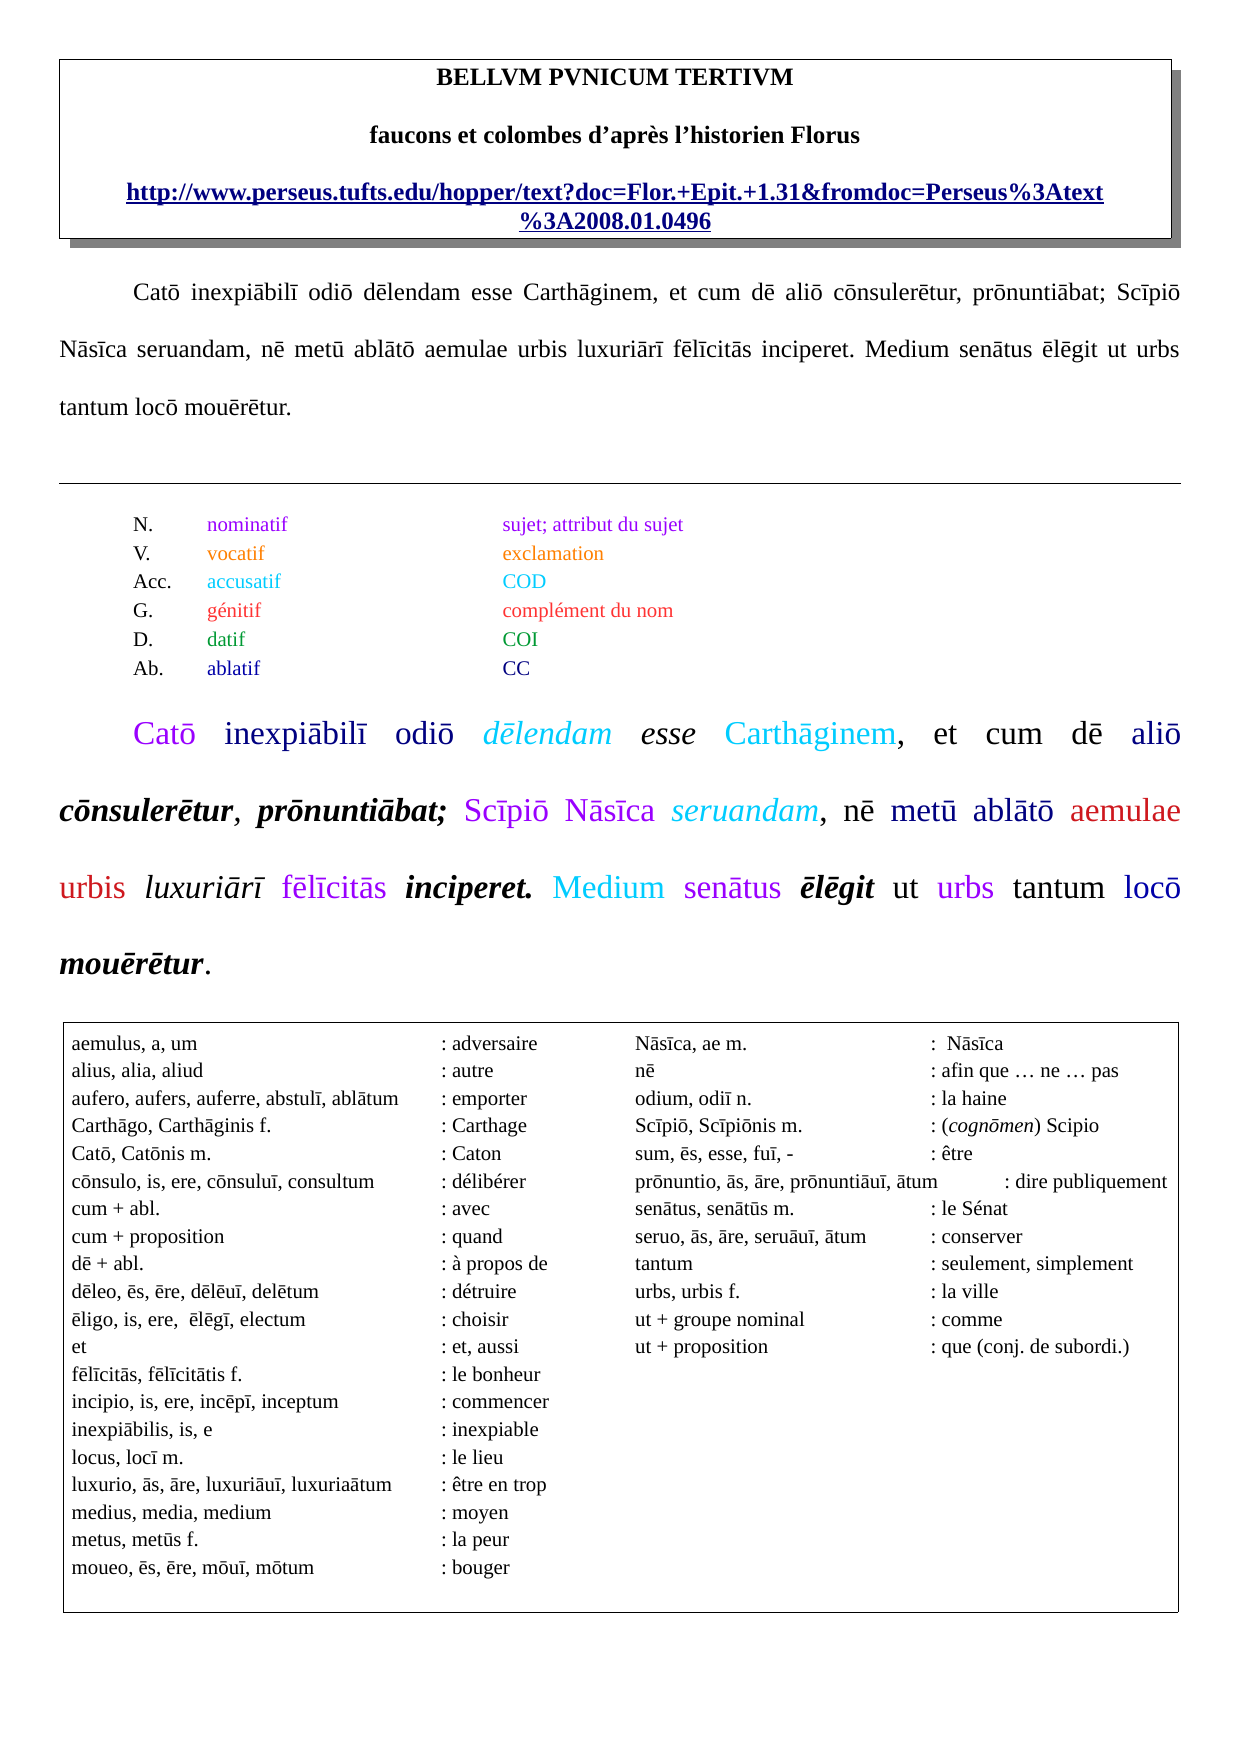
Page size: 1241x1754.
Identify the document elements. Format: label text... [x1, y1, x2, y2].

text fēlīcitās, fēlīcitātis f. : le bonheur [71, 1362, 606, 1386]
text D. datif COI [59, 627, 1181, 651]
text sum, ēs, esse, fuī, - : être [635, 1141, 1169, 1165]
text Acc. accusatif COD [59, 569, 1181, 593]
text aufero, aufers, auferre, abstulī, ablātum : emporter [71, 1086, 606, 1110]
text dē + abl. : à propos de [71, 1251, 606, 1275]
text ēligo, is, ere, ēlēgī, electum : choisir [71, 1307, 606, 1331]
text tantum : seulement, simplement [635, 1251, 1169, 1275]
text aemulus, a, um : adversaire [71, 1031, 606, 1054]
text senātus, senātūs m. : le Sénat [635, 1196, 1169, 1220]
text Scīpiō, Scīpiōnis m. : (cognōmen) Scipio [635, 1113, 1169, 1137]
text cōnsulo, is, ere, cōnsuluī, consultum : délibérer [71, 1168, 606, 1193]
text locus, locī m. : le lieu [71, 1444, 606, 1469]
text odium, odiī n. : la haine [635, 1086, 1169, 1110]
text incipio, is, ere, incēpī, inceptum : commencer [71, 1389, 606, 1413]
text ut + proposition : que (conj. de subordi.) [635, 1334, 1169, 1358]
text V. vocatif exclamation [59, 540, 1181, 564]
text medius, media, medium : moyen [71, 1500, 606, 1524]
text Catō inexpiābilī odiō dēlendam esse Carthāginem, et cum dē aliō cōnsulerētur, prōnuntiābat; Scīpiō Nāsīca seruandam, nē metū ablātō aemulae urbis luxuriārī fēlīcitās inciperet. Medium senātus ēlēgit ut urbs tantum locō mouērētur. [59, 713, 1181, 982]
text ut + groupe nominal : comme [635, 1307, 1169, 1331]
text http://www.perseus.tufts.edu/hopper/text?doc=Flor.+Epit.+1.31&fromdoc=Perseus%3Atext%3A2008.01.0496 [60, 174, 1171, 238]
text G. génitif complément du nom [59, 598, 1181, 622]
text nē : afin que … ne … pas [635, 1058, 1169, 1082]
text dēleo, ēs, ēre, dēlēuī, delētum : détruire [71, 1279, 606, 1303]
text prōnuntio, ās, āre, prōnuntiāuī, ātum : dire publiquement [635, 1168, 1169, 1193]
text Catō inexpiābilī odiō dēlendam esse Carthāginem, et cum dē aliō cōnsulerētur, prōnuntiābat; Scīpiō Nāsīca seruandam, nē metū ablātō aemulae urbis luxuriārī fēlīcitās inciperet. Medium senātus ēlēgit ut urbs tantum locō mouērētur. [59, 277, 1181, 421]
text Catō, Catōnis m. : Caton [71, 1141, 606, 1165]
text Carthāgo, Carthāginis f. : Carthage [71, 1113, 606, 1137]
text cum + proposition : quand [71, 1224, 606, 1248]
text moueo, ēs, ēre, mōuī, mōtum : bouger [71, 1555, 606, 1579]
text N. nominatif sujet; attribut du sujet [59, 512, 1181, 536]
text BELLVM PVNICUM TERTIVM [60, 60, 1171, 91]
text et : et, aussi [71, 1334, 606, 1358]
text urbs, urbis f. : la ville [635, 1279, 1169, 1303]
text metus, metūs f. : la peur [71, 1527, 606, 1551]
text seruo, ās, āre, seruāuī, ātum : conserver [635, 1224, 1169, 1248]
text luxurio, ās, āre, luxuriāuī, luxuriaātum : être en trop [71, 1472, 606, 1496]
text alius, alia, aliud : autre [71, 1058, 606, 1082]
text cum + abl. : avec [71, 1196, 606, 1220]
text inexpiābilis, is, e : inexpiable [71, 1417, 606, 1441]
text faucons et colombes d’après l’historien Florus [60, 117, 1171, 148]
text Nāsīca, ae m. : Nāsīca [635, 1031, 1169, 1054]
text Ab. ablatif CC [59, 656, 1181, 680]
